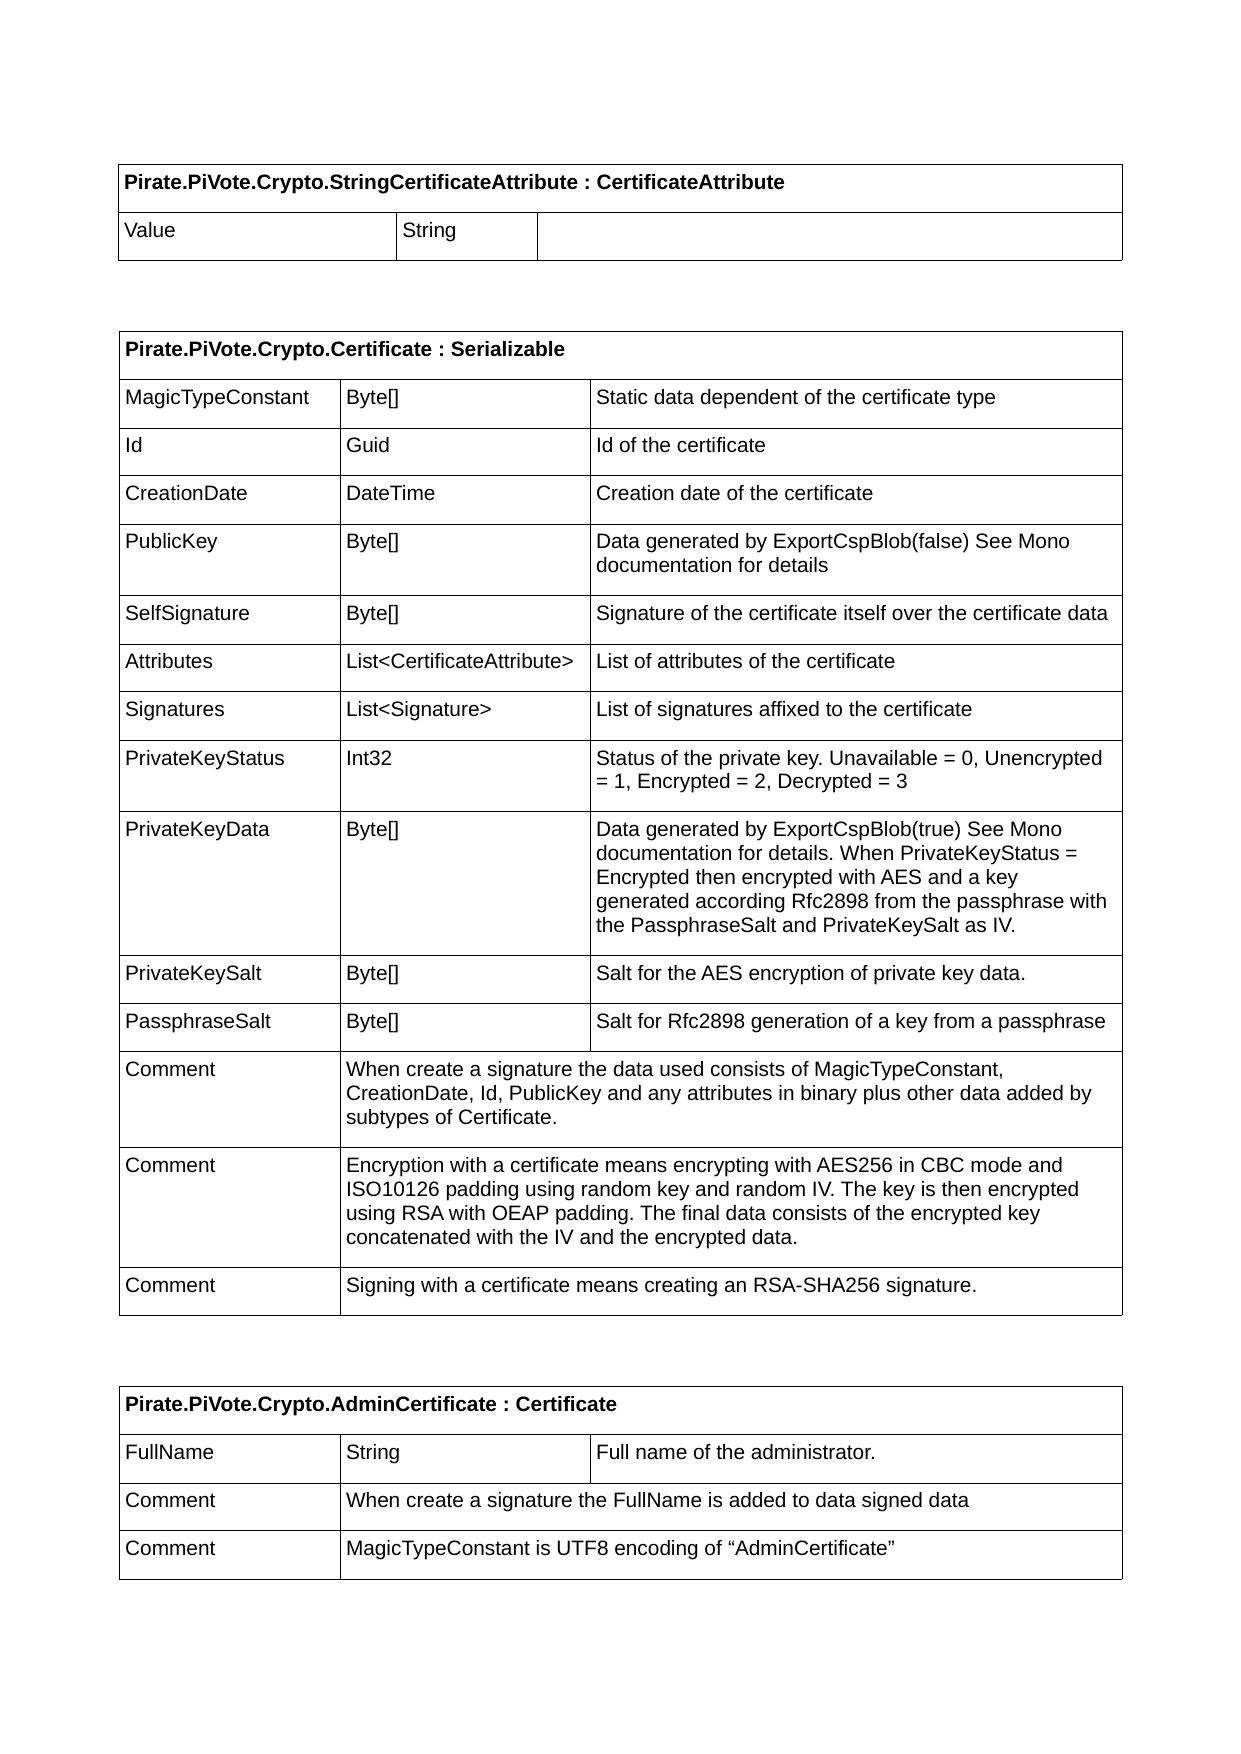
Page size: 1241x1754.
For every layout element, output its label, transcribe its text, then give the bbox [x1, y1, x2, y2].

table_cell CreationDate [120, 476, 340, 523]
table_cell Data generated by ExportCspBlob(false) See Mono documentation for details [591, 525, 1122, 595]
table_cell Id [120, 429, 340, 475]
table_cell Id of the certificate [591, 429, 1122, 475]
table_cell Byte[] [341, 380, 590, 427]
table_cell [538, 213, 1122, 260]
table_cell Signature of the certificate itself over the certificate data [591, 596, 1122, 643]
table_cell Byte[] [341, 596, 590, 643]
table_header Pirate.PiVote.Crypto.Certificate : Serializable [120, 332, 1122, 379]
table_cell Signing with a certificate means creating an RSA-SHA256 signature. [341, 1268, 1122, 1315]
table_cell Encryption with a certificate means encrypting with AES256 in CBC mode and ISO10126 padding using random key and random IV. The key is then encrypted using RSA with OEAP padding. The final data consists of the encrypted key concatenated with the IV and the encrypted data. [341, 1148, 1122, 1267]
table_cell PrivateKeyStatus [120, 741, 340, 811]
table_cell Attributes [120, 645, 340, 691]
table_cell When create a signature the FullName is added to data signed data [341, 1484, 1122, 1530]
table_cell Byte[] [341, 1004, 590, 1051]
table_cell Int32 [341, 741, 590, 811]
table_cell Salt for the AES encryption of private key data. [591, 956, 1122, 1003]
table_cell When create a signature the data used consists of MagicTypeConstant, CreationDate, Id, PublicKey and any attributes in binary plus other data added by subtypes of Certificate. [341, 1052, 1122, 1147]
table_cell List<Signature> [341, 692, 590, 739]
table_cell Comment [120, 1148, 340, 1267]
table_cell String [397, 213, 537, 260]
table_cell List<CertificateAttribute> [341, 645, 590, 691]
table_cell MagicTypeConstant is UTF8 encoding of “AdminCertificate” [341, 1531, 1122, 1578]
table_cell Guid [341, 429, 590, 475]
table_cell Status of the private key. Unavailable = 0, Unencrypted = 1, Encrypted = 2, Decrypted = 3 [591, 741, 1122, 811]
table_cell Byte[] [341, 956, 590, 1003]
table_cell List of signatures affixed to the certificate [591, 692, 1122, 739]
table_cell Salt for Rfc2898 generation of a key from a passphrase [591, 1004, 1122, 1051]
table_cell Comment [120, 1531, 340, 1578]
table_cell Data generated by ExportCspBlob(true) See Mono documentation for details. When PrivateKeyStatus = Encrypted then encrypted with AES and a key generated according Rfc2898 from the passphrase with the PassphraseSalt and PrivateKeySalt as IV. [591, 812, 1122, 955]
table_cell Signatures [120, 692, 340, 739]
table_cell PublicKey [120, 525, 340, 595]
table_cell List of attributes of the certificate [591, 645, 1122, 691]
table_cell Comment [120, 1484, 340, 1530]
table_cell Value [119, 213, 396, 260]
table_cell Comment [120, 1268, 340, 1315]
table_cell SelfSignature [120, 596, 340, 643]
table_cell Comment [120, 1052, 340, 1147]
table_cell DateTime [341, 476, 590, 523]
table_cell PrivateKeySalt [120, 956, 340, 1003]
table_cell Creation date of the certificate [591, 476, 1122, 523]
table_cell Static data dependent of the certificate type [591, 380, 1122, 427]
table_cell PrivateKeyData [120, 812, 340, 955]
table_cell String [341, 1435, 590, 1482]
table_cell FullName [120, 1435, 340, 1482]
table_header Pirate.PiVote.Crypto.AdminCertificate : Certificate [120, 1387, 1122, 1434]
table_cell Byte[] [341, 812, 590, 955]
table_header Pirate.PiVote.Crypto.StringCertificateAttribute : CertificateAttribute [119, 165, 1122, 212]
table_cell MagicTypeConstant [120, 380, 340, 427]
table_cell Byte[] [341, 525, 590, 595]
table_cell Full name of the administrator. [591, 1435, 1122, 1482]
table_cell PassphraseSalt [120, 1004, 340, 1051]
